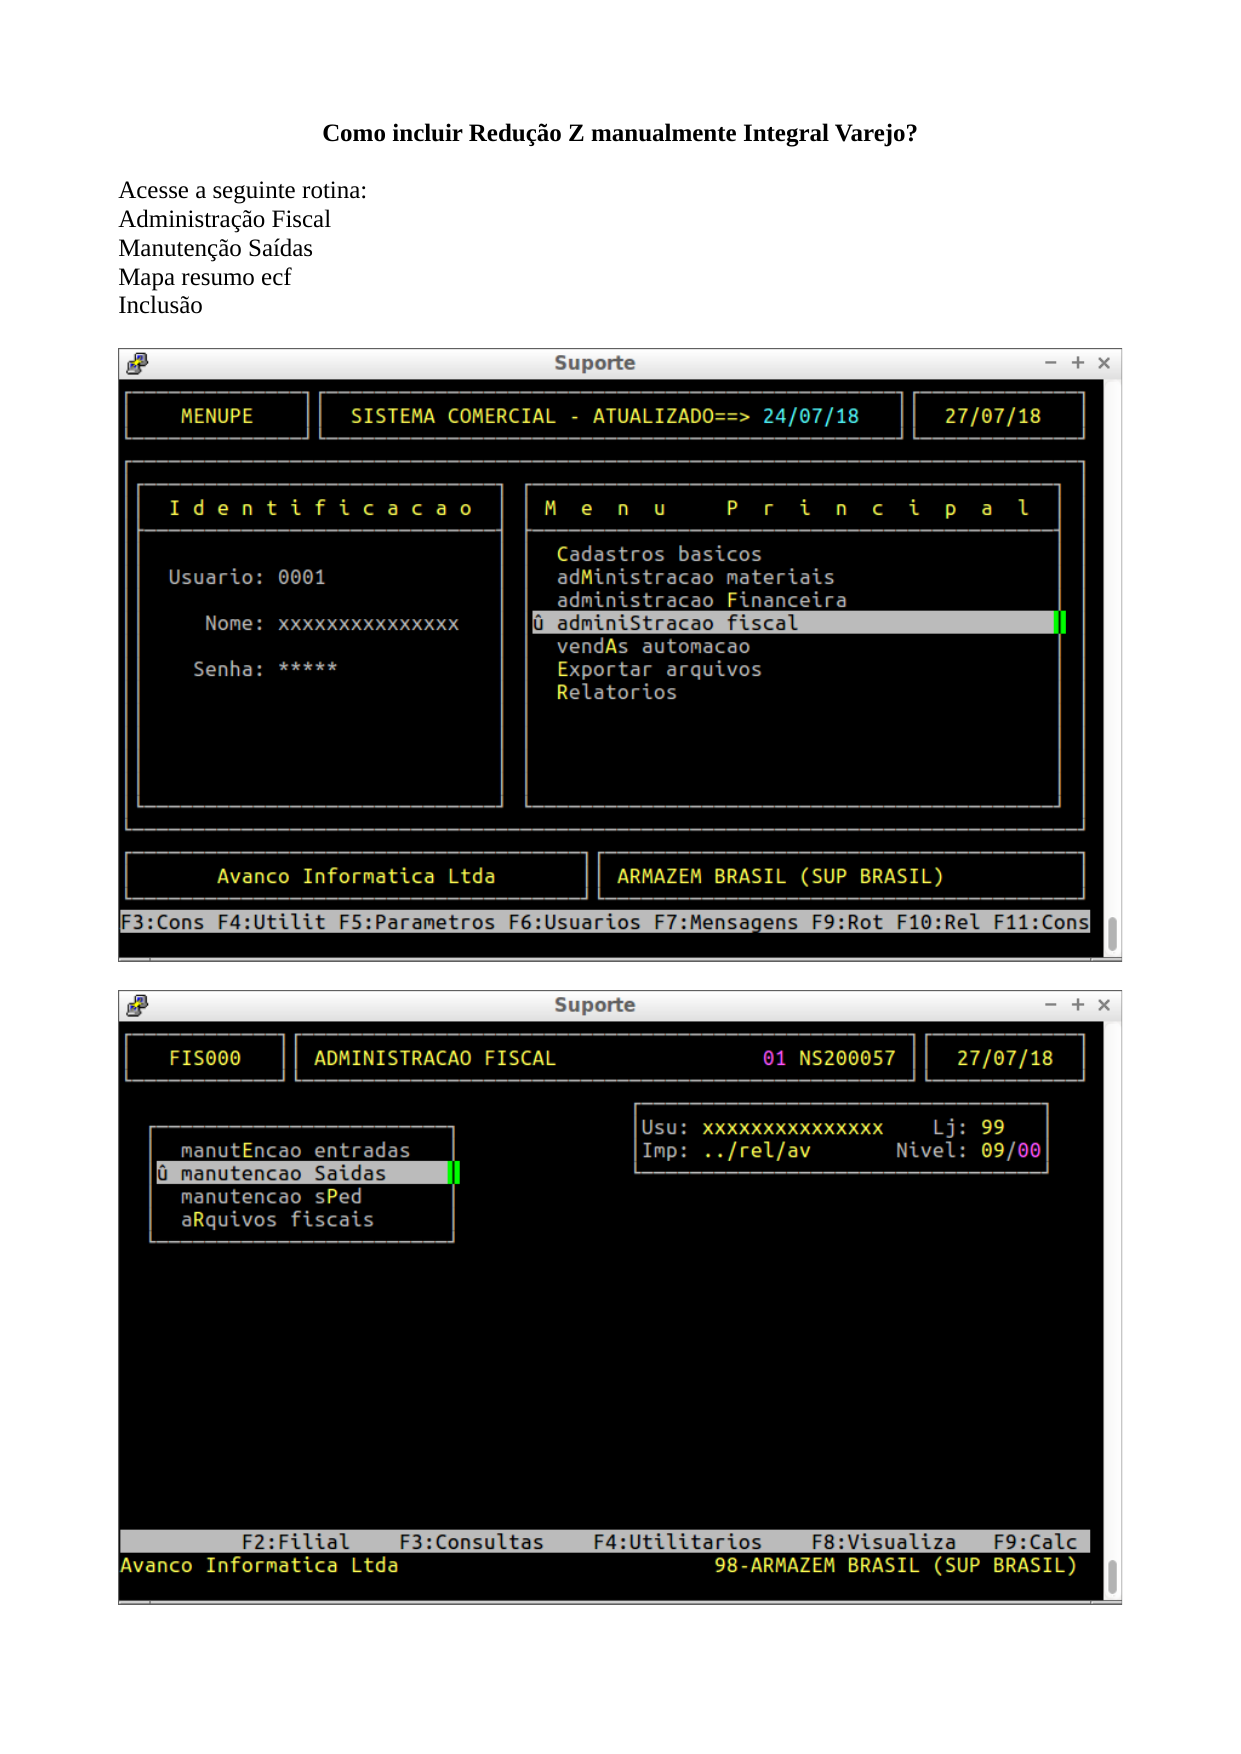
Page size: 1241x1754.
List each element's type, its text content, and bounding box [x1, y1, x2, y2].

picture [118, 990, 1123, 1605]
text Como incluir Redução Z manualmente Integral Varejo? [118, 118, 1122, 147]
text Manutenção Saídas [118, 233, 1122, 262]
picture [118, 348, 1123, 962]
text Inclusão [118, 291, 1122, 319]
text Mapa resumo ecf [118, 262, 1122, 291]
text Acesse a seguinte rotina: Administração Fiscal [118, 176, 1122, 233]
